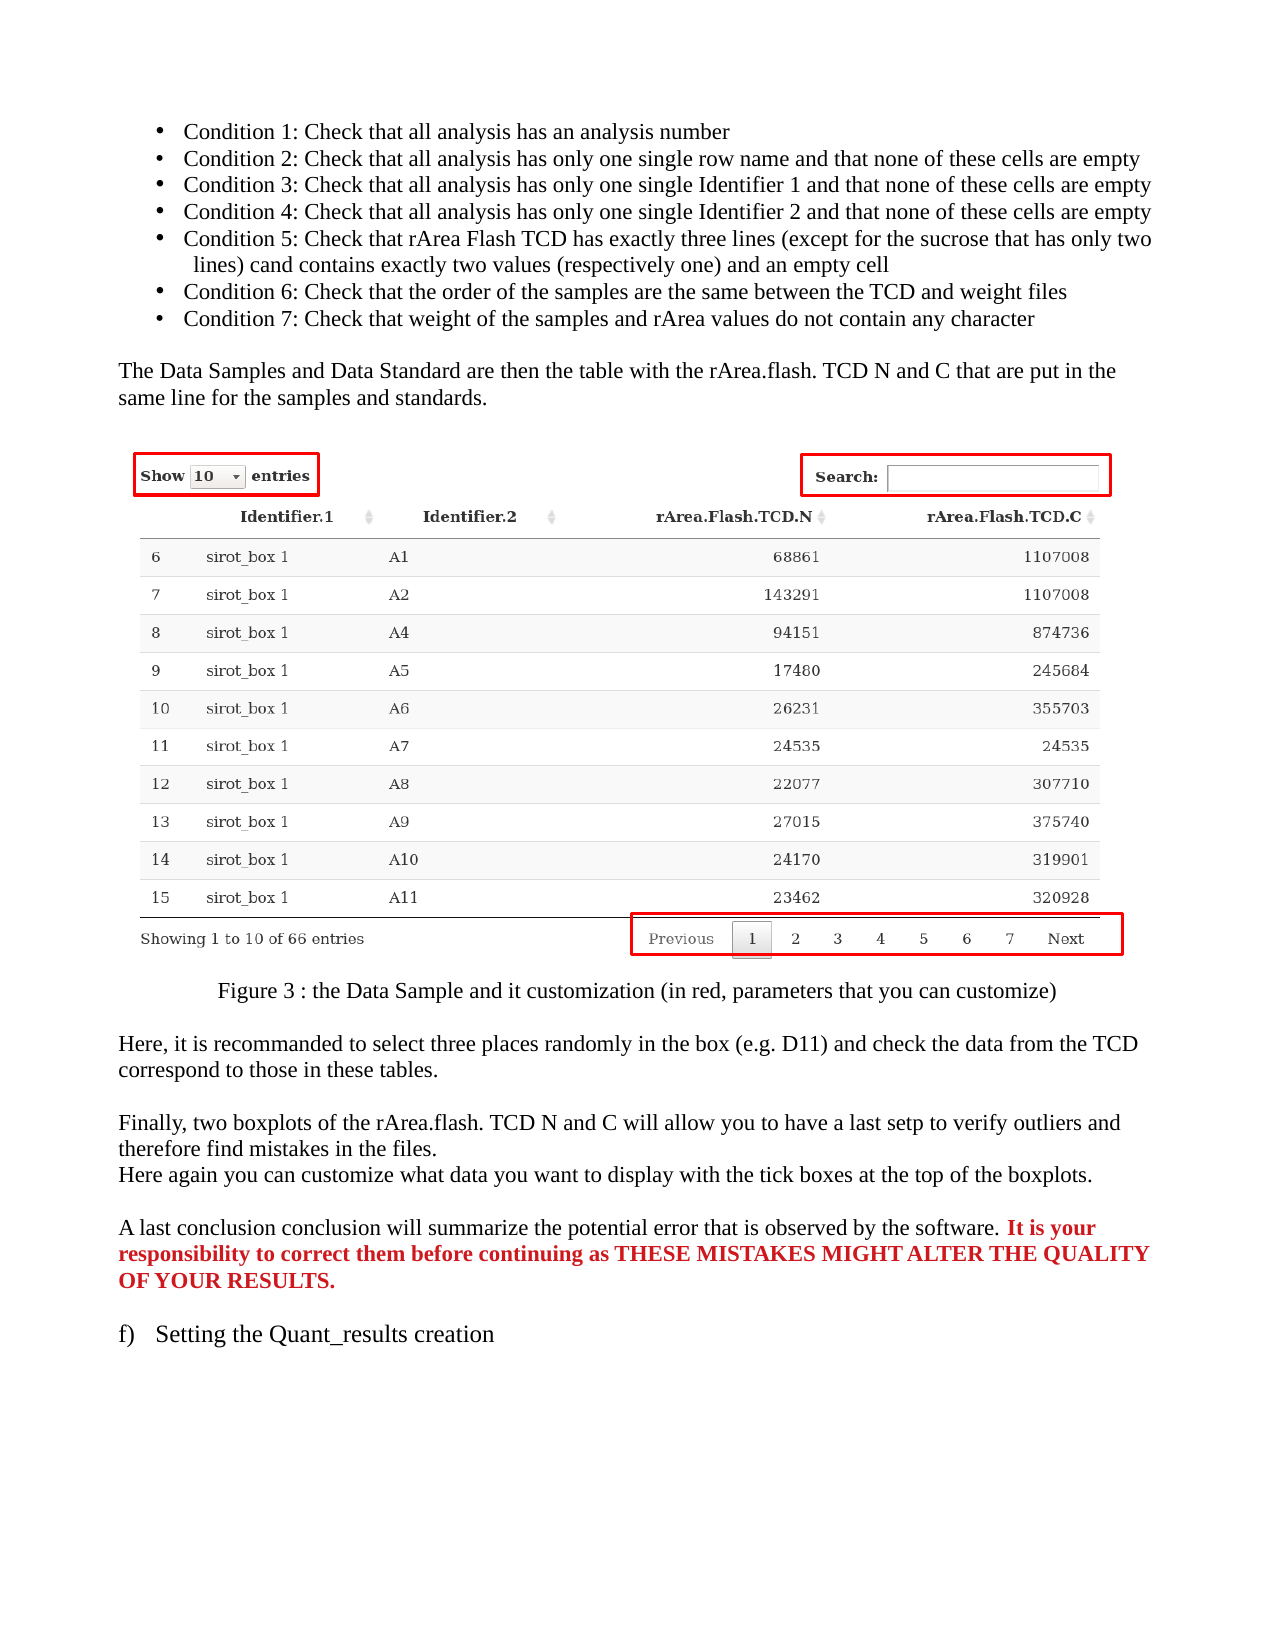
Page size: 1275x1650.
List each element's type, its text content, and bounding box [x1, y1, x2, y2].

list Condition 3: Check that all analysis has only one single Identifier 1 and that none of these cells are empty [156, 171, 1157, 198]
text The Data Samples and Data Standard are then the table with the rArea.flash. TCD N and C that are put in the same line for the samples and standards. [118, 357, 1157, 410]
picture [118, 436, 1157, 977]
list Condition 7: Check that weight of the samples and rArea values do not contain any character [156, 305, 1157, 331]
list Condition 4: Check that all analysis has only one single Identifier 2 and that none of these cells are empty [156, 198, 1157, 225]
text A last conclusion conclusion will summarize the potential error that is observed by the software. It is your responsibility to correct them before continuing as THESE MISTAKES MIGHT ALTER THE QUALITY OF YOUR RESULTS. [118, 1214, 1157, 1293]
text Finally, two boxplots of the rArea.flash. TCD N and C will allow you to have a last setp to verify outliers and therefore find mistakes in the files. [118, 1109, 1157, 1161]
text Here, it is recommanded to select three places randomly in the box (e.g. D11) and check the data from the TCD correspond to those in these tables. [118, 1029, 1157, 1082]
text Figure 3 : the Data Sample and it customization (in red, parameters that you can customize) [118, 977, 1157, 1003]
list Setting the Quant_results creation [118, 1319, 1157, 1348]
list Condition 1: Check that all analysis has an analysis number [156, 118, 1157, 145]
list Condition 2: Check that all analysis has only one single row name and that none of these cells are empty [156, 145, 1157, 171]
list Condition 5: Check that rArea Flash TCD has exactly three lines (except for the sucrose that has only two lines) cand contains exactly two values (respectively one) and an empty cell [156, 225, 1157, 278]
list Condition 6: Check that the order of the samples are the same between the TCD and weight files [156, 278, 1157, 305]
text Here again you can customize what data you want to display with the tick boxes at the top of the boxplots. [118, 1161, 1157, 1188]
